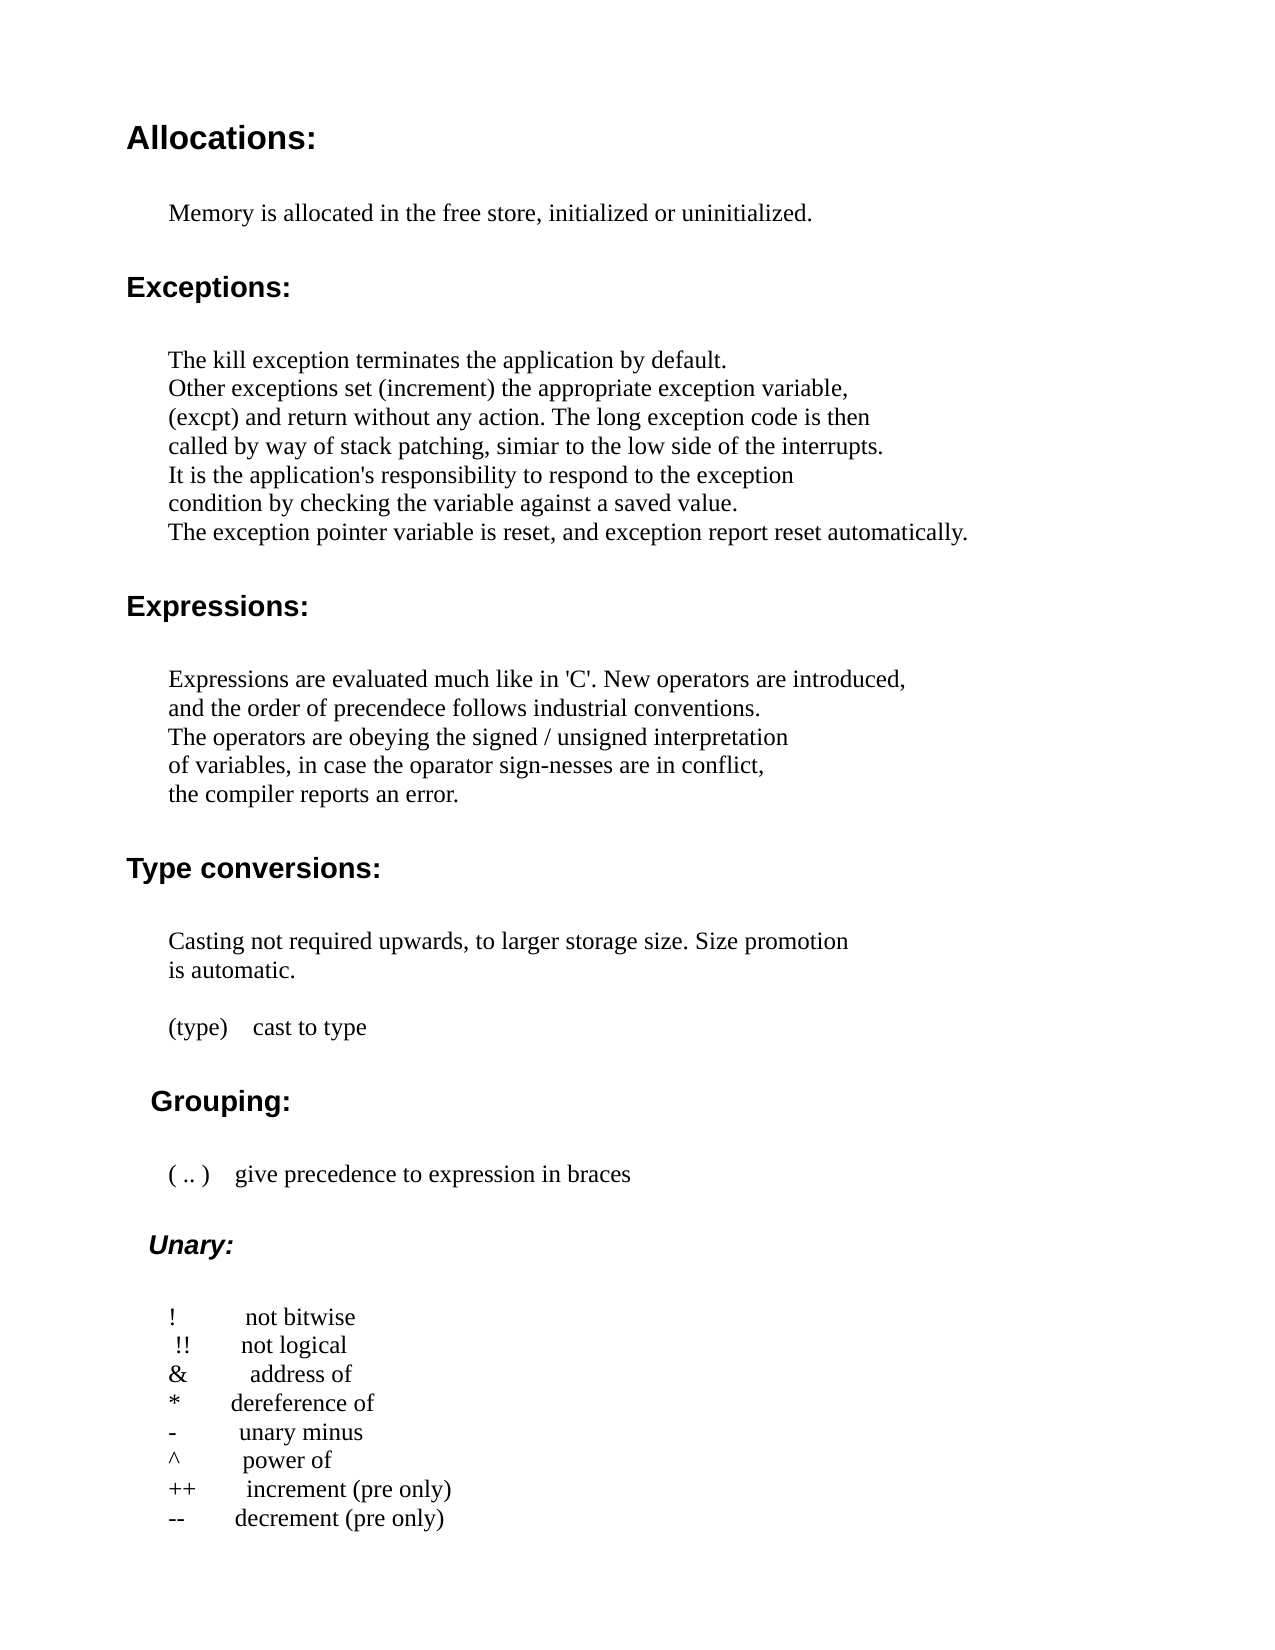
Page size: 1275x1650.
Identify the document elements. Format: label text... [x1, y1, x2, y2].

text & address of [118, 1359, 1157, 1388]
text ( .. ) give precedence to expression in braces [118, 1159, 1157, 1188]
text It is the application's responsibility to respond to the exception [118, 460, 1157, 488]
text ++ increment (pre only) [118, 1474, 1157, 1503]
subtitle Exceptions: [118, 270, 1157, 303]
text The operators are obeying the signed / unsigned interpretation [118, 722, 1157, 750]
text condition by checking the variable against a saved value. [118, 488, 1157, 517]
text - unary minus [118, 1417, 1157, 1445]
subtitle Grouping: [118, 1084, 1157, 1118]
text ^ power of [118, 1445, 1157, 1474]
text !! not logical [118, 1330, 1157, 1359]
text (excpt) and return without any action. The long exception code is then [118, 402, 1157, 431]
text (type) cast to type [118, 1012, 1157, 1041]
subtitle Unary: [118, 1229, 1157, 1260]
text ! not bitwise [118, 1302, 1157, 1330]
subtitle Expressions: [118, 589, 1157, 623]
text The exception pointer variable is reset, and exception report reset automatically. [118, 517, 1157, 546]
text Other exceptions set (increment) the appropriate exception variable, [118, 373, 1157, 402]
subtitle Type conversions: [118, 851, 1157, 885]
text called by way of stack patching, simiar to the low side of the interrupts. [118, 431, 1157, 460]
text Expressions are evaluated much like in 'C'. New operators are introduced, [118, 664, 1157, 693]
subtitle Allocations: [118, 118, 1157, 157]
text the compiler reports an error. [118, 779, 1157, 808]
text The kill exception terminates the application by default. [118, 345, 1157, 373]
text and the order of precendece follows industrial conventions. [118, 693, 1157, 722]
text * dereference of [118, 1388, 1157, 1417]
text Casting not required upwards, to larger storage size. Size promotion [118, 926, 1157, 955]
text Memory is allocated in the free store, initialized or uninitialized. [118, 198, 1157, 227]
text of variables, in case the oparator sign-nesses are in conflict, [118, 750, 1157, 779]
text is automatic. [118, 955, 1157, 983]
text -- decrement (pre only) [118, 1503, 1157, 1532]
